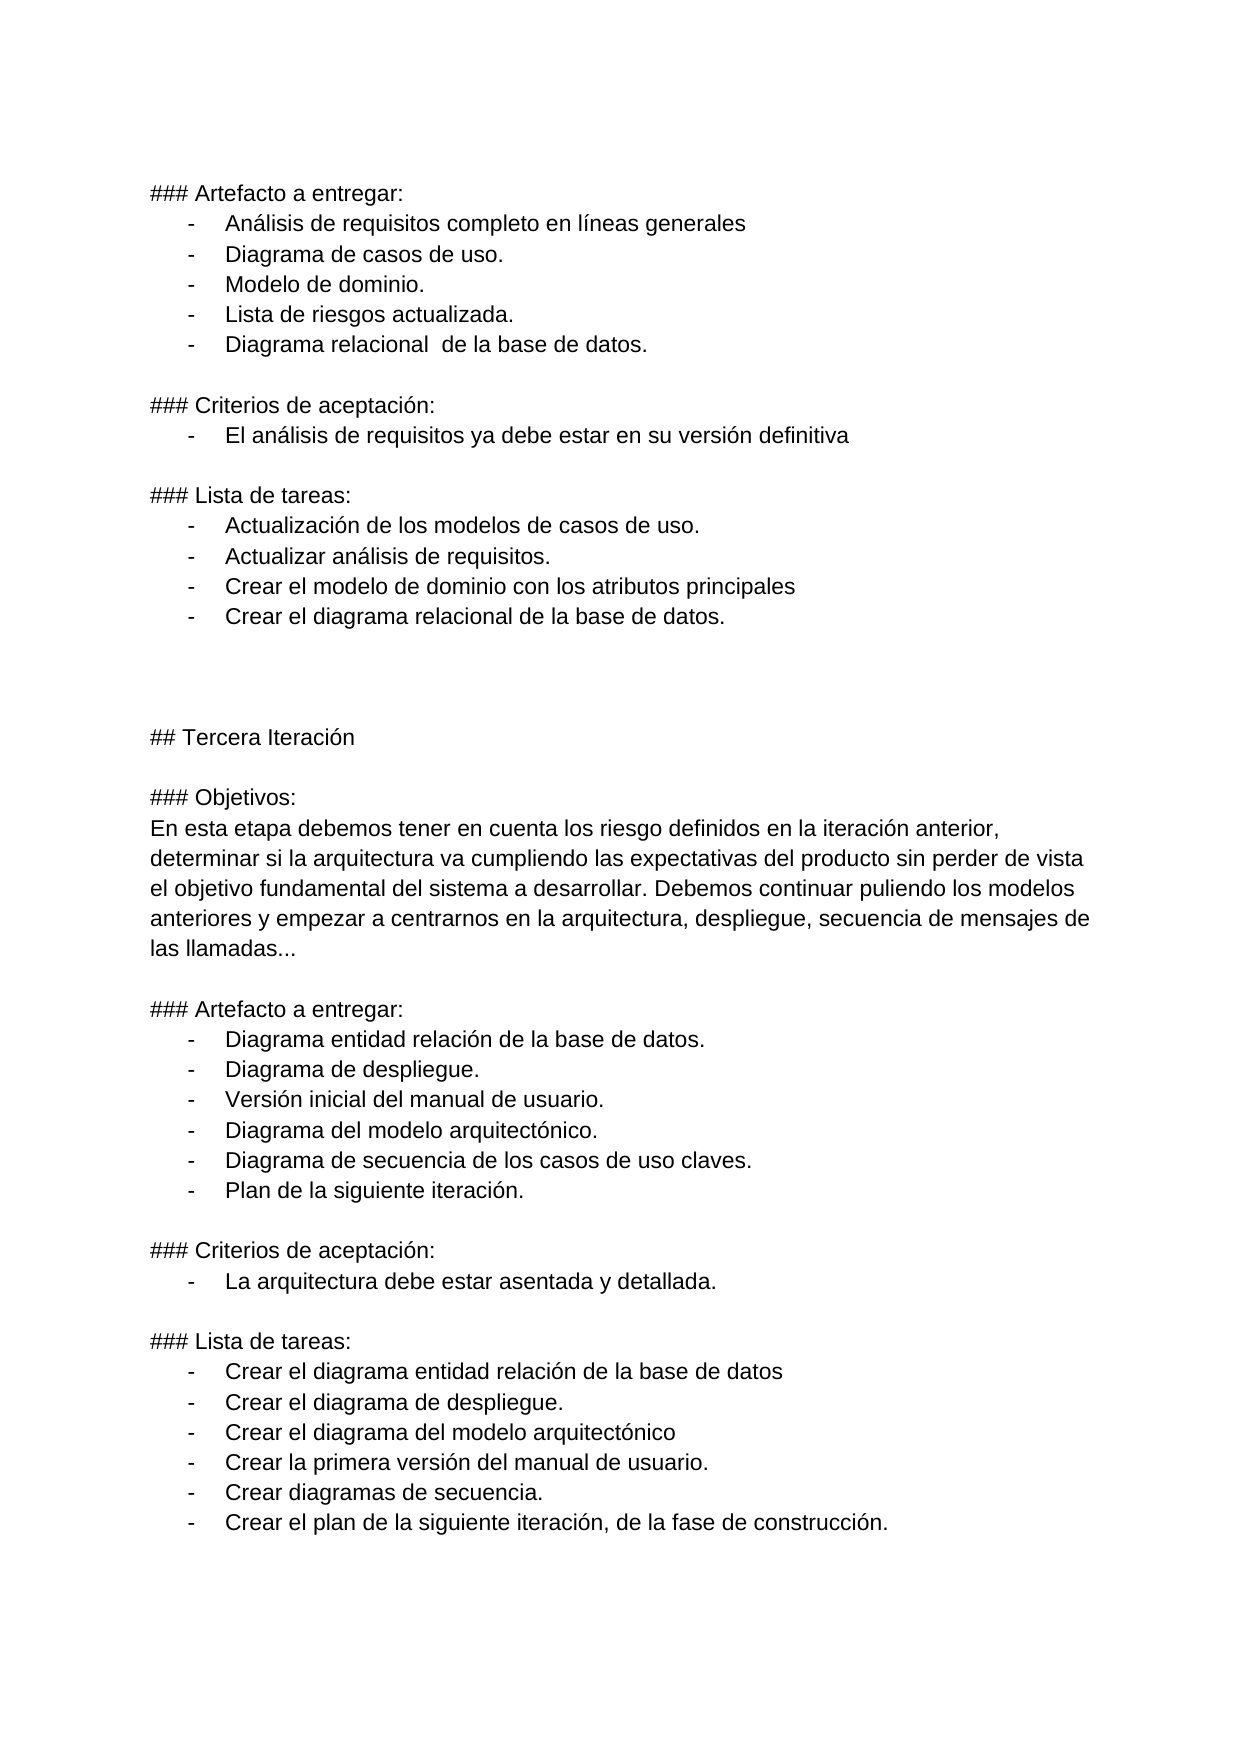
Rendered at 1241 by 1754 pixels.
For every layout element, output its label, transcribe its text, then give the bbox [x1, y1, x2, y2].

list Modelo de dominio. [187, 271, 1090, 297]
list Actualizar análisis de requisitos. [187, 543, 1090, 569]
list Crear el diagrama entidad relación de la base de datos [187, 1358, 1090, 1385]
text ### Artefacto a entregar: [150, 180, 1090, 207]
text En esta etapa debemos tener en cuenta los riesgo definidos en la iteración anterior, determinar si la arquitectura va cumpliendo las expectativas del producto sin perder de vista el objetivo fundamental del sistema a desarrollar. Debemos continuar puliendo los modelos anteriores y empezar a centrarnos en la arquitectura, despliegue, secuencia de mensajes de las llamadas... [150, 814, 1090, 962]
list Diagrama de casos de uso. [187, 241, 1090, 267]
list Actualización de los modelos de casos de uso. [187, 512, 1090, 539]
list Versión inicial del manual de usuario. [187, 1086, 1090, 1113]
list Diagrama de despliegue. [187, 1056, 1090, 1083]
text ## Tercera Iteración [150, 724, 1090, 750]
list Crear el modelo de dominio con los atributos principales [187, 573, 1090, 599]
list Lista de riesgos actualizada. [187, 301, 1090, 327]
list Crear el diagrama relacional de la base de datos. [187, 603, 1090, 629]
text ### Criterios de aceptación: [150, 392, 1090, 418]
list La arquitectura debe estar asentada y detallada. [187, 1268, 1090, 1294]
list Análisis de requisitos completo en líneas generales [187, 210, 1090, 237]
list Crear el diagrama del modelo arquitectónico [187, 1419, 1090, 1445]
list Diagrama entidad relación de la base de datos. [187, 1026, 1090, 1052]
list Crear el plan de la siguiente iteración, de la fase de construcción. [187, 1509, 1090, 1536]
text ### Lista de tareas: [150, 482, 1090, 509]
list El análisis de requisitos ya debe estar en su versión definitiva [187, 422, 1090, 448]
list Crear la primera versión del manual de usuario. [187, 1449, 1090, 1475]
list Crear el diagrama de despliegue. [187, 1388, 1090, 1415]
list Plan de la siguiente iteración. [187, 1177, 1090, 1203]
text ### Lista de tareas: [150, 1328, 1090, 1354]
list Diagrama relacional de la base de datos. [187, 331, 1090, 358]
list Diagrama del modelo arquitectónico. [187, 1117, 1090, 1143]
text ### Criterios de aceptación: [150, 1237, 1090, 1264]
list Diagrama de secuencia de los casos de uso claves. [187, 1147, 1090, 1173]
text ### Artefacto a entregar: [150, 996, 1090, 1022]
list Crear diagramas de secuencia. [187, 1479, 1090, 1506]
text ### Objetivos: [150, 784, 1090, 811]
